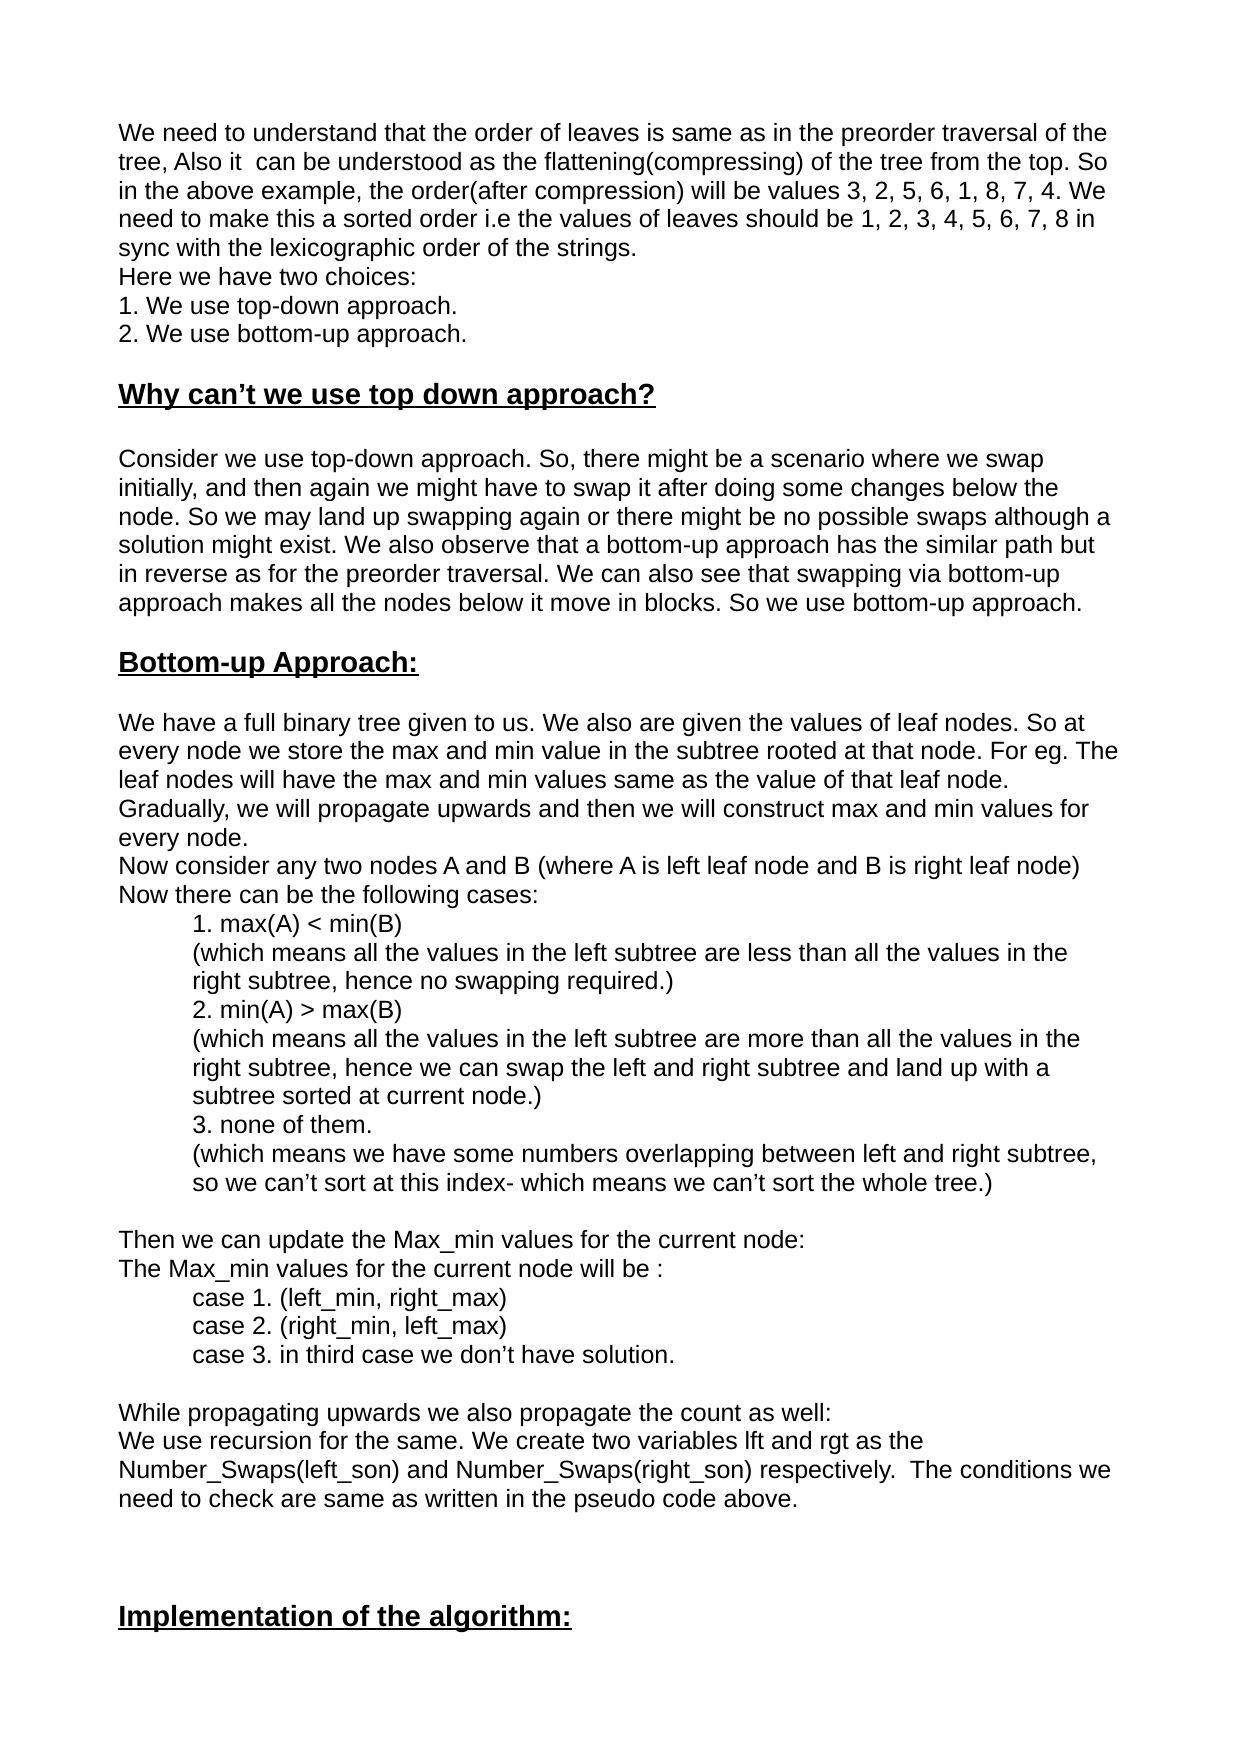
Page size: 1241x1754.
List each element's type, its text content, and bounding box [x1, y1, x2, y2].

text Consider we use top-down approach. So, there might be a scenario where we swap initially, and then again we might have to swap it after doing some changes below the node. So we may land up swapping again or there might be no possible swaps although a solution might exist. We also observe that a bottom-up approach has the similar path but in reverse as for the preorder traversal. We can also see that swapping via bottom-up approach makes all the nodes below it move in blocks. So we use bottom-up approach. [118, 444, 1122, 616]
text 1. max(A) < min(B) [118, 909, 1122, 937]
text 1. We use top-down approach. [118, 291, 1122, 319]
text Then we can update the Max_min values for the current node: [118, 1225, 1122, 1254]
text Bottom-up Approach: [118, 645, 1122, 679]
text The Max_min values for the current node will be : [118, 1254, 1122, 1282]
text While propagating upwards we also propagate the count as well: [118, 1397, 1122, 1426]
text We have a full binary tree given to us. We also are given the values of leaf nodes. So at every node we store the max and min value in the subtree rooted at that node. For eg. The leaf nodes will have the max and min values same as the value of that leaf node. Gradually, we will propagate upwards and then we will construct max and min values for every node. [118, 707, 1122, 851]
text Implementation of the algorithm: [118, 1599, 1122, 1632]
text case 2. (right_min, left_max) [118, 1311, 1122, 1340]
text case 1. (left_min, right_max) [118, 1282, 1122, 1311]
text case 3. in third case we don’t have solution. [118, 1340, 1122, 1369]
text 3. none of them. [118, 1110, 1122, 1139]
text Here we have two choices: [118, 262, 1122, 291]
text Why can’t we use top down approach? [118, 377, 1122, 410]
text 2. We use bottom-up approach. [118, 319, 1122, 348]
text We need to understand that the order of leaves is same as in the preorder traversal of the tree, Also it can be understood as the flattening(compressing) of the tree from the top. So in the above example, the order(after compression) will be values 3, 2, 5, 6, 1, 8, 7, 4. We need to make this a sorted order i.e the values of leaves should be 1, 2, 3, 4, 5, 6, 7, 8 in sync with the lexicographic order of the strings. [118, 118, 1122, 262]
text (which means all the values in the left subtree are more than all the values in the right subtree, hence we can swap the left and right subtree and land up with a subtree sorted at current node.) [118, 1024, 1122, 1110]
text 2. min(A) > max(B) [118, 995, 1122, 1024]
text Now consider any two nodes A and B (where A is left leaf node and B is right leaf node) Now there can be the following cases: [118, 851, 1122, 909]
text (which means we have some numbers overlapping between left and right subtree, so we can’t sort at this index- which means we can’t sort the whole tree.) [118, 1139, 1122, 1196]
text (which means all the values in the left subtree are less than all the values in the right subtree, hence no swapping required.) [118, 937, 1122, 995]
text We use recursion for the same. We create two variables lft and rgt as the Number_Swaps(left_son) and Number_Swaps(right_son) respectively. The conditions we need to check are same as written in the pseudo code above. [118, 1426, 1122, 1512]
